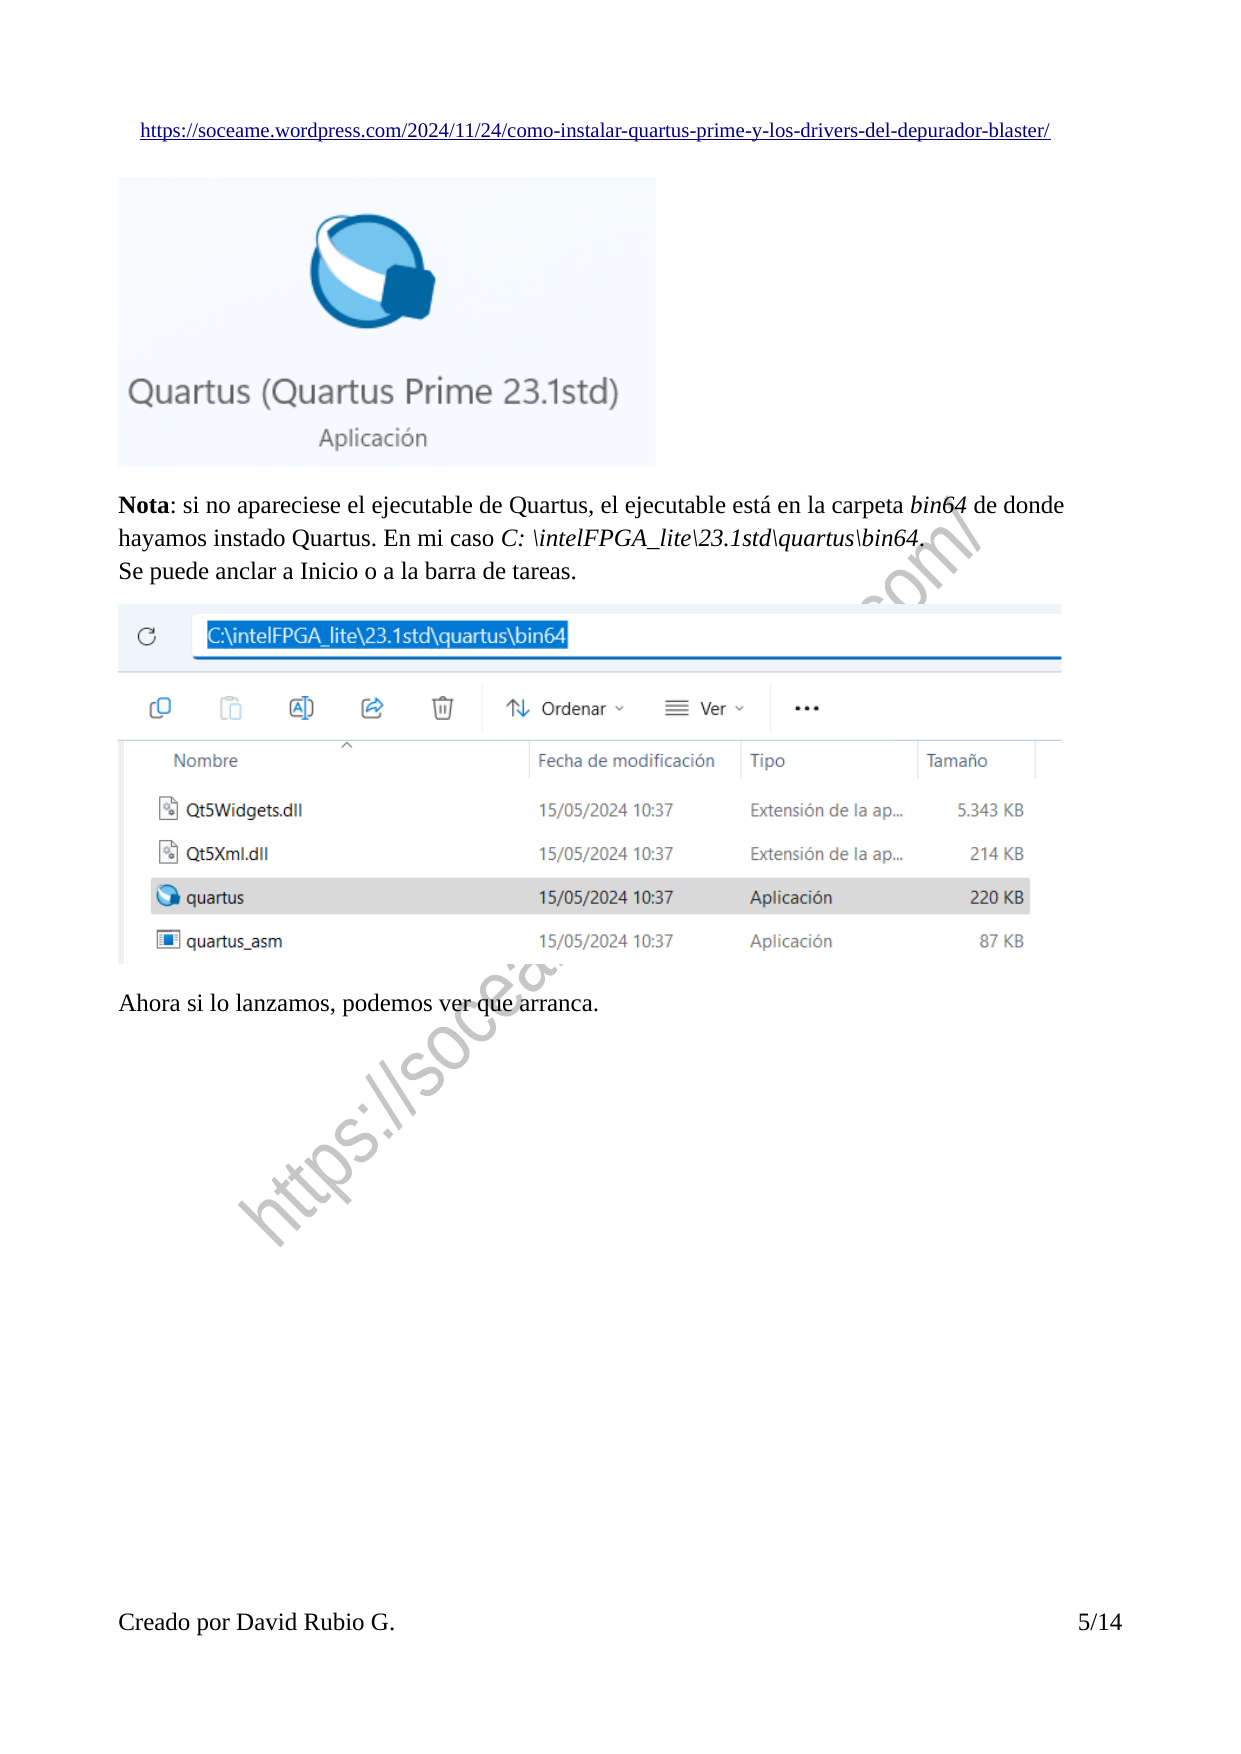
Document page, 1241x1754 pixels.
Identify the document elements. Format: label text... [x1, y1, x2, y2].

text Nota: si no apareciese el ejecutable de Quartus, el ejecutable está en la carpeta bin64 de donde hayamos instado Quartus. En mi caso C: \intelFPGA_lite\23.1std\quartus\bin64. Se puede anclar a Inicio o a la barra de tareas. [118, 490, 1122, 585]
picture [118, 604, 1062, 964]
text Ahora si lo lanzamos, podemos ver que arranca. [500, 988, 1122, 1017]
picture [118, 177, 656, 467]
text Ahora si lo lanzamos, podemos ver que arranca. [118, 988, 486, 1017]
